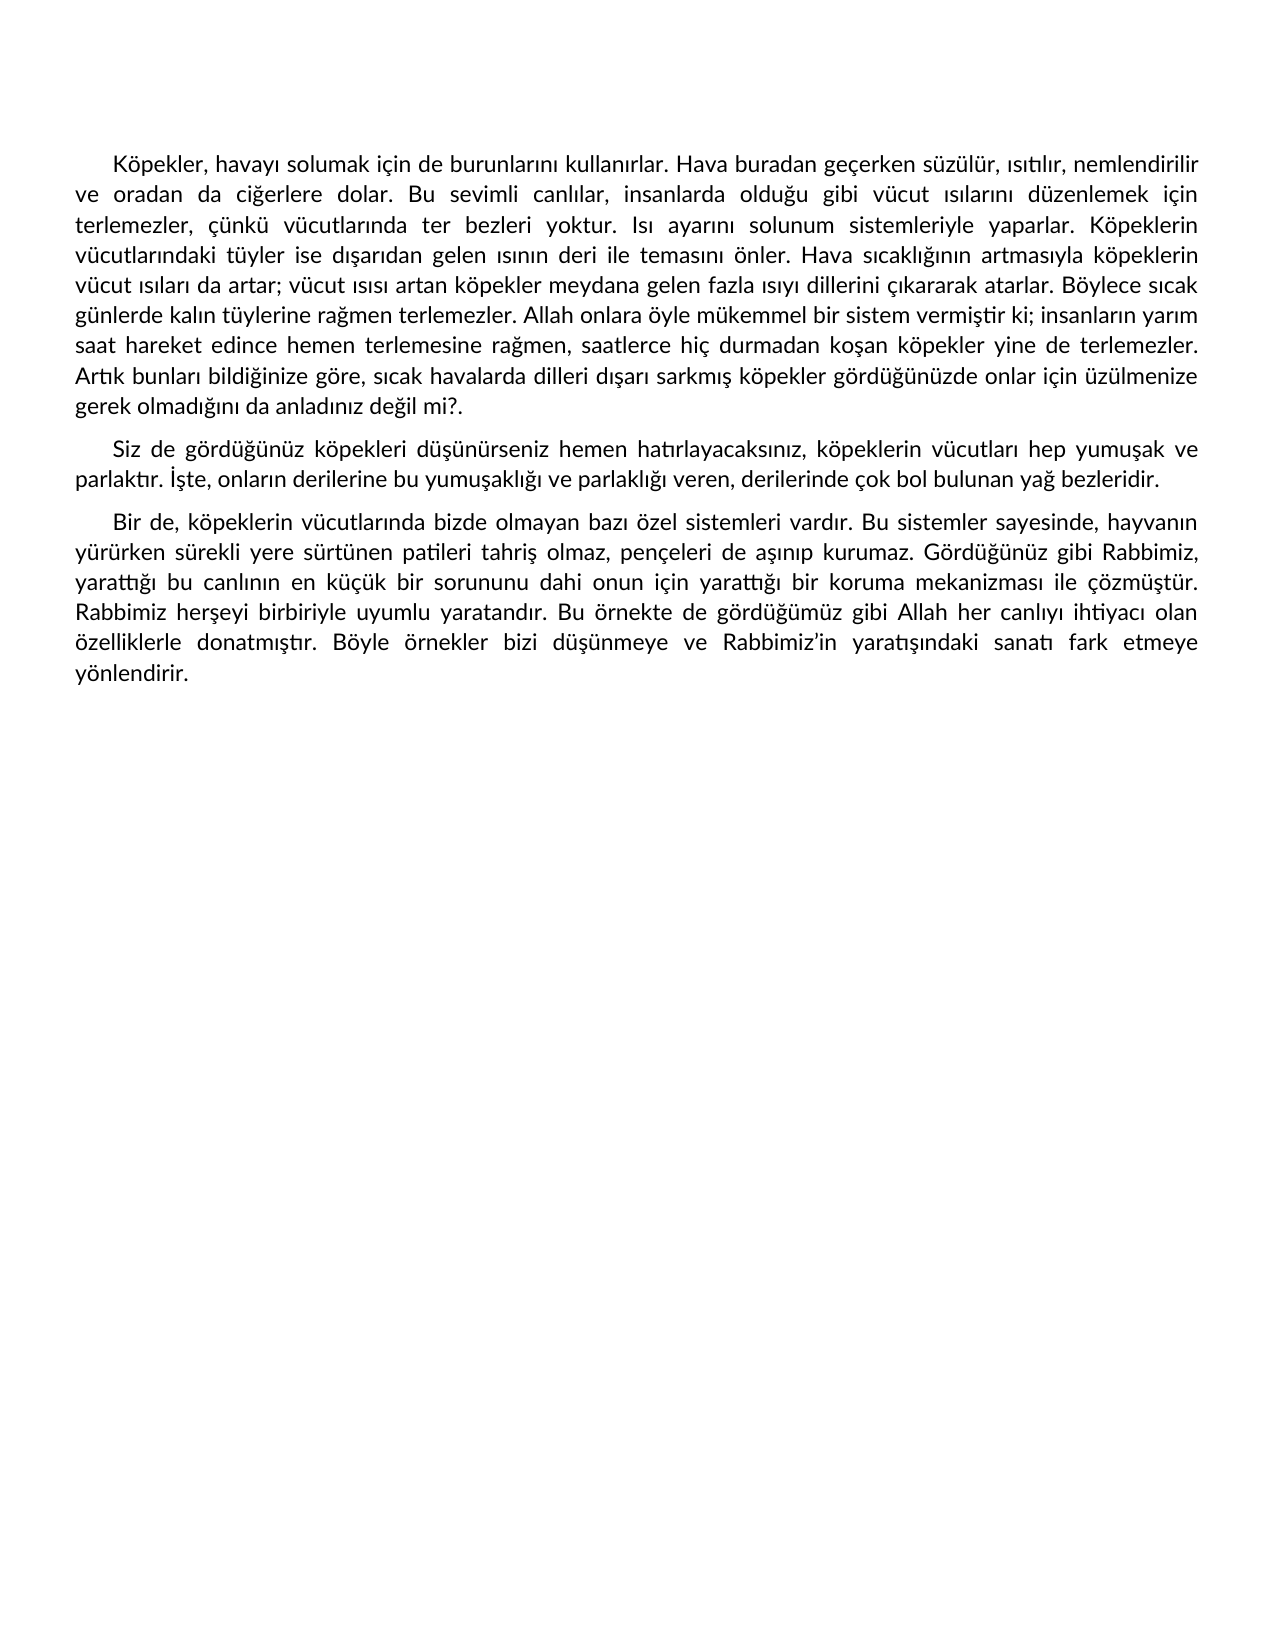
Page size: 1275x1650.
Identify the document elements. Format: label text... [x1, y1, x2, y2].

text Bir de, köpeklerin vücutlarında bizde olmayan bazı özel sistemleri vardır. Bu sistemler sayesinde, hayvanın yürürken sürekli yere sürtünen patileri tahriş olmaz, pençeleri de aşınıp kurumaz. Gördüğünüz gibi Rabbimiz, yarattığı bu canlının en küçük bir sorununu dahi onun için yarattığı bir koruma mekanizması ile çözmüştür. Rabbimiz herşeyi birbiriyle uyumlu yaratandır. Bu örnekte de gördüğümüz gibi Allah her canlıyı ihtiyacı olan özelliklerle donatmıştır. Böyle örnekler bizi düşünmeye ve Rabbimiz’in yaratışındaki sanatı fark etmeye yönlendirir. [75, 507, 1200, 686]
text Köpekler, havayı solumak için de burunlarını kullanırlar. Hava buradan geçerken süzülür, ısıtılır, nemlendirilir ve oradan da ciğerlere dolar. Bu sevimli canlılar, insanlarda olduğu gibi vücut ısılarını düzenlemek için terlemezler, çünkü vücutlarında ter bezleri yoktur. Isı ayarını solunum sistemleriyle yaparlar. Köpeklerin vücutlarındaki tüyler ise dışarıdan gelen ısının deri ile temasını önler. Hava sıcaklığının artmasıyla köpeklerin vücut ısıları da artar; vücut ısısı artan köpekler meydana gelen fazla ısıyı dillerini çıkararak atarlar. Böylece sıcak günlerde kalın tüylerine rağmen terlemezler. Allah onlara öyle mükemmel bir sistem vermiştir ki; insanların yarım saat hareket edince hemen terlemesine rağmen, saatlerce hiç durmadan koşan köpekler yine de terlemezler. Artık bunları bildiğinize göre, sıcak havalarda dilleri dışarı sarkmış köpekler gördüğünüzde onlar için üzülmenize gerek olmadığını da anladınız değil mi?. [75, 150, 1200, 419]
text Siz de gördüğünüz köpekleri düşünürseniz hemen hatırlayacaksınız, köpeklerin vücutları hep yumuşak ve parlaktır. İşte, onların derilerine bu yumuşaklığı ve parlaklığı veren, derilerinde çok bol bulunan yağ bezleridir. [75, 434, 1200, 492]
